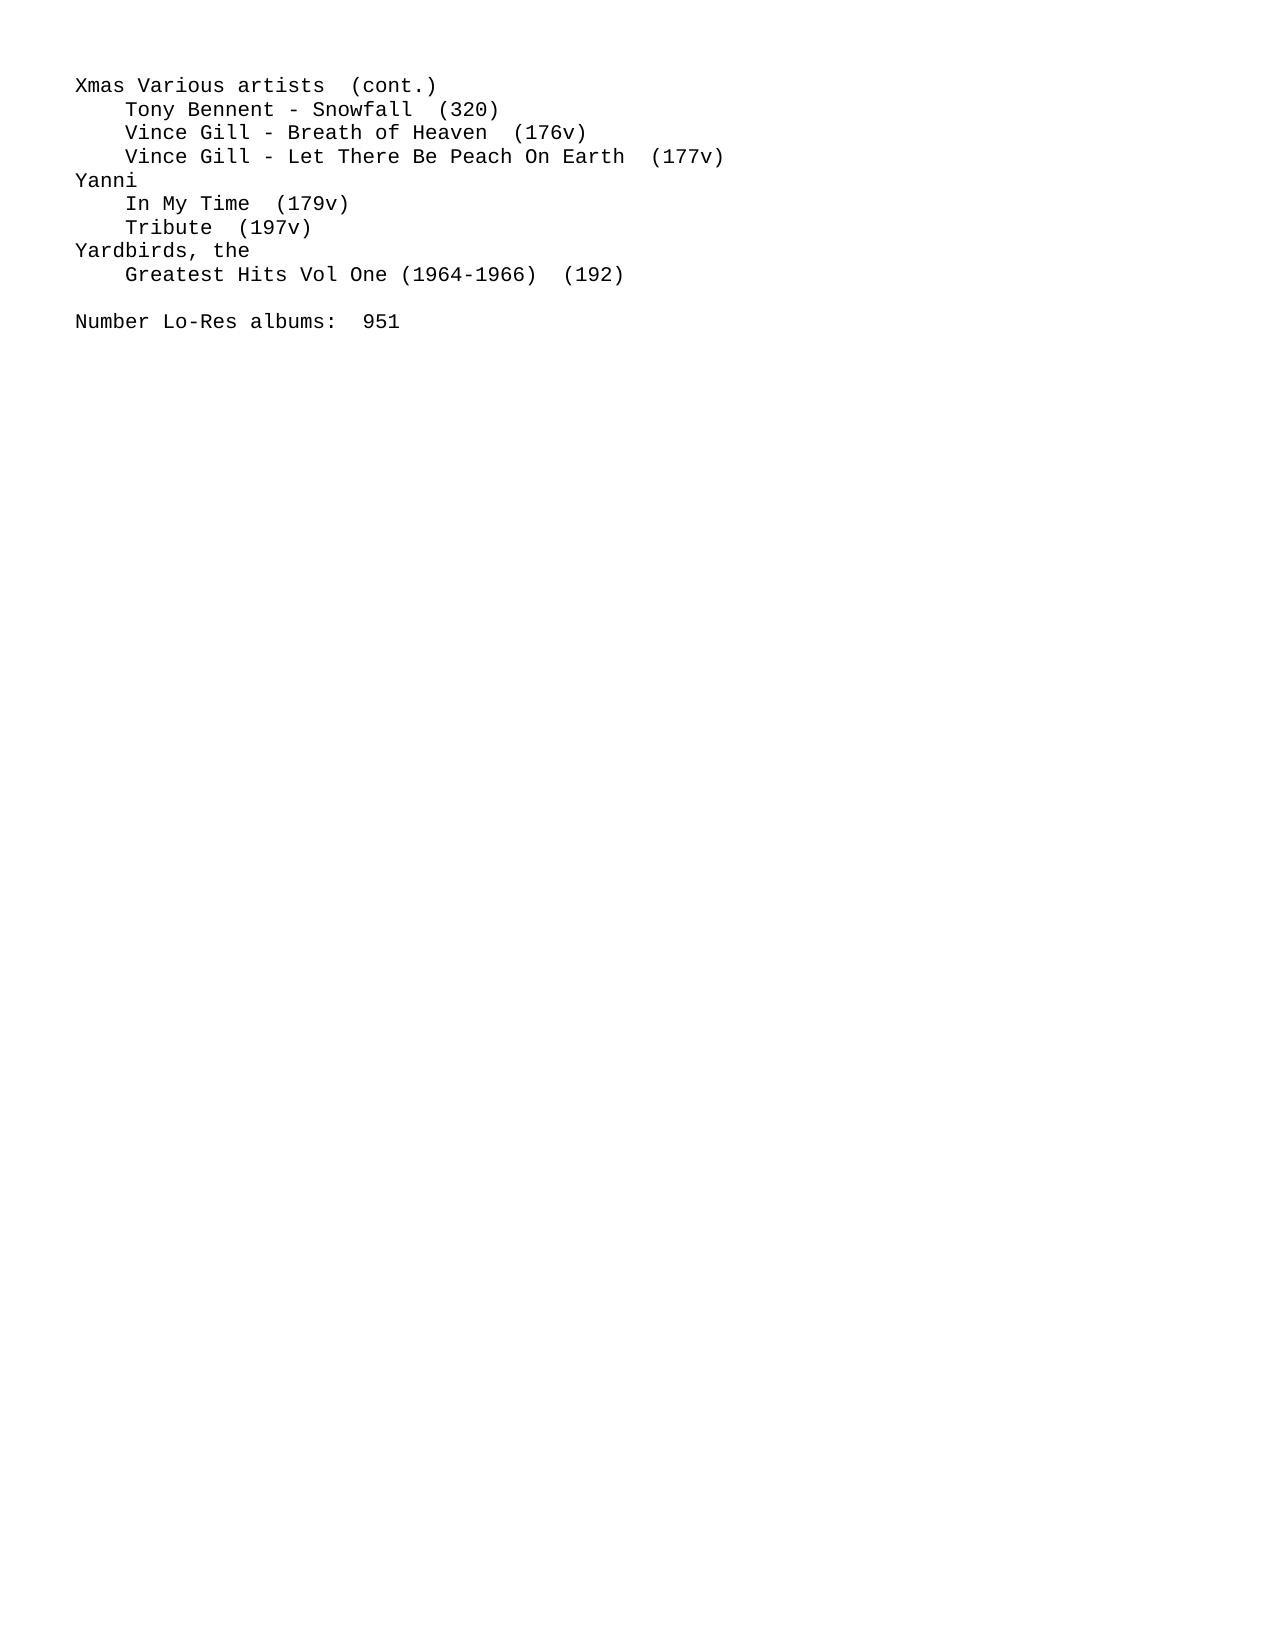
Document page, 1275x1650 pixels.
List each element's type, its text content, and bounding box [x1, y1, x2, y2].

text Vince Gill - Breath of Heaven (176v) [75, 122, 1200, 146]
text Number Lo-Res albums: 951 [75, 311, 1200, 335]
text Yanni [75, 169, 1200, 193]
text Greatest Hits Vol One (1964-1966) (192) [75, 264, 1200, 288]
text Tony Bennent - Snowfall (320) [75, 99, 1200, 122]
text Tribute (197v) [75, 217, 1200, 241]
text In My Time (179v) [75, 193, 1200, 217]
text Xmas Various artists (cont.) [75, 75, 1200, 99]
text Yardbirds, the [75, 241, 1200, 264]
text Vince Gill - Let There Be Peach On Earth (177v) [75, 146, 1200, 169]
